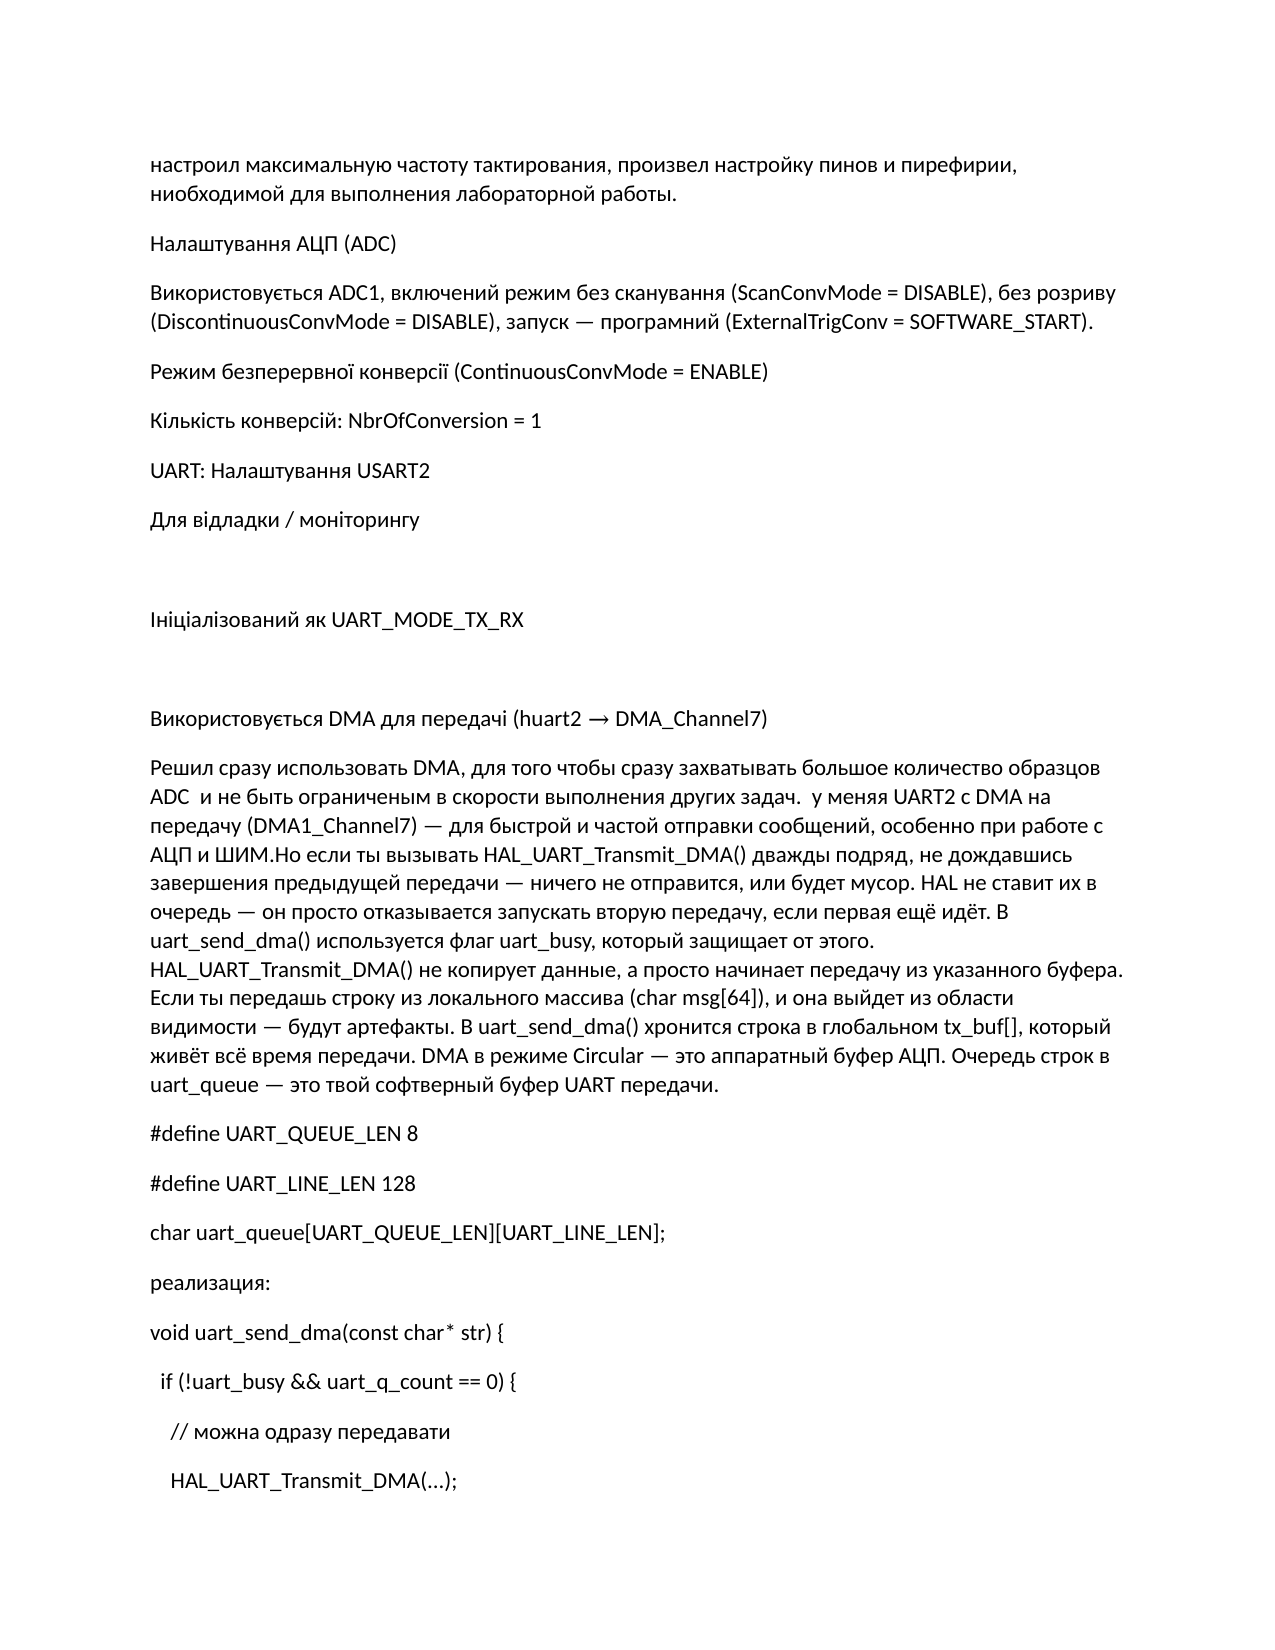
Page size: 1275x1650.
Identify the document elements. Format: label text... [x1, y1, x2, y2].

text UART: Налаштування USART2 [150, 455, 1125, 484]
text #define UART_LINE_LEN 128 [150, 1168, 1125, 1197]
text HAL_UART_Transmit_DMA(...); [150, 1466, 1125, 1494]
text void uart_send_dma(const char* str) { [150, 1317, 1125, 1346]
text Ініціалізований як UART_MODE_TX_RX [150, 604, 1125, 633]
text Для відладки / моніторингу [150, 505, 1125, 534]
text Використовується ADC1, включений режим без сканування (ScanConvMode = DISABLE), без розриву (DiscontinuousConvMode = DISABLE), запуск — програмний (ExternalTrigConv = SOFTWARE_START). [150, 278, 1125, 335]
text реализация: [150, 1267, 1125, 1296]
text #define UART_QUEUE_LEN 8 [150, 1119, 1125, 1147]
text // можна одразу передавати [150, 1416, 1125, 1445]
text Налаштування АЦП (ADC) [150, 228, 1125, 257]
text настроил максимальную частоту тактирования, произвел настройку пинов и пирефирии, ниобходимой для выполнения лабораторной работы. [150, 150, 1125, 207]
text if (!uart_busy && uart_q_count == 0) { [150, 1367, 1125, 1395]
text Кількість конверсій: NbrOfConversion = 1 [150, 406, 1125, 434]
text char uart_queue[UART_QUEUE_LEN][UART_LINE_LEN]; [150, 1218, 1125, 1247]
text Режим безперервної конверсії (ContinuousConvMode = ENABLE) [150, 356, 1125, 385]
text Решил сразу использовать DMA, для того чтобы сразу захватывать большое количество образцов ADC и не быть ограниченым в скорости выполнения других задач. у меняя UART2 с DMA на передачу (DMA1_Channel7) — для быстрой и частой отправки сообщений, особенно при работе с АЦП и ШИМ.Но если ты вызывать HAL_UART_Transmit_DMA() дважды подряд, не дождавшись завершения предыдущей передачи — ничего не отправится, или будет мусор. HAL не ставит их в очередь — он просто отказывается запускать вторую передачу, если первая ещё идёт. В uart_send_dma() используется флаг uart_busy, который защищает от этого. HAL_UART_Transmit_DMA() не копирует данные, а просто начинает передачу из указанного буфера. Если ты передашь строку из локального массива (char msg[64]), и она выйдет из области видимости — будут артефакты. В uart_send_dma() хронится строка в глобальном tx_buf[], который живёт всё время передачи. DMA в режиме Circular — это аппаратный буфер АЦП. Очередь строк в uart_queue — это твой софтверный буфер UART передачи. [150, 753, 1125, 1098]
text Використовується DMA для передачі (huart2 → DMA_Channel7) [150, 703, 1125, 732]
